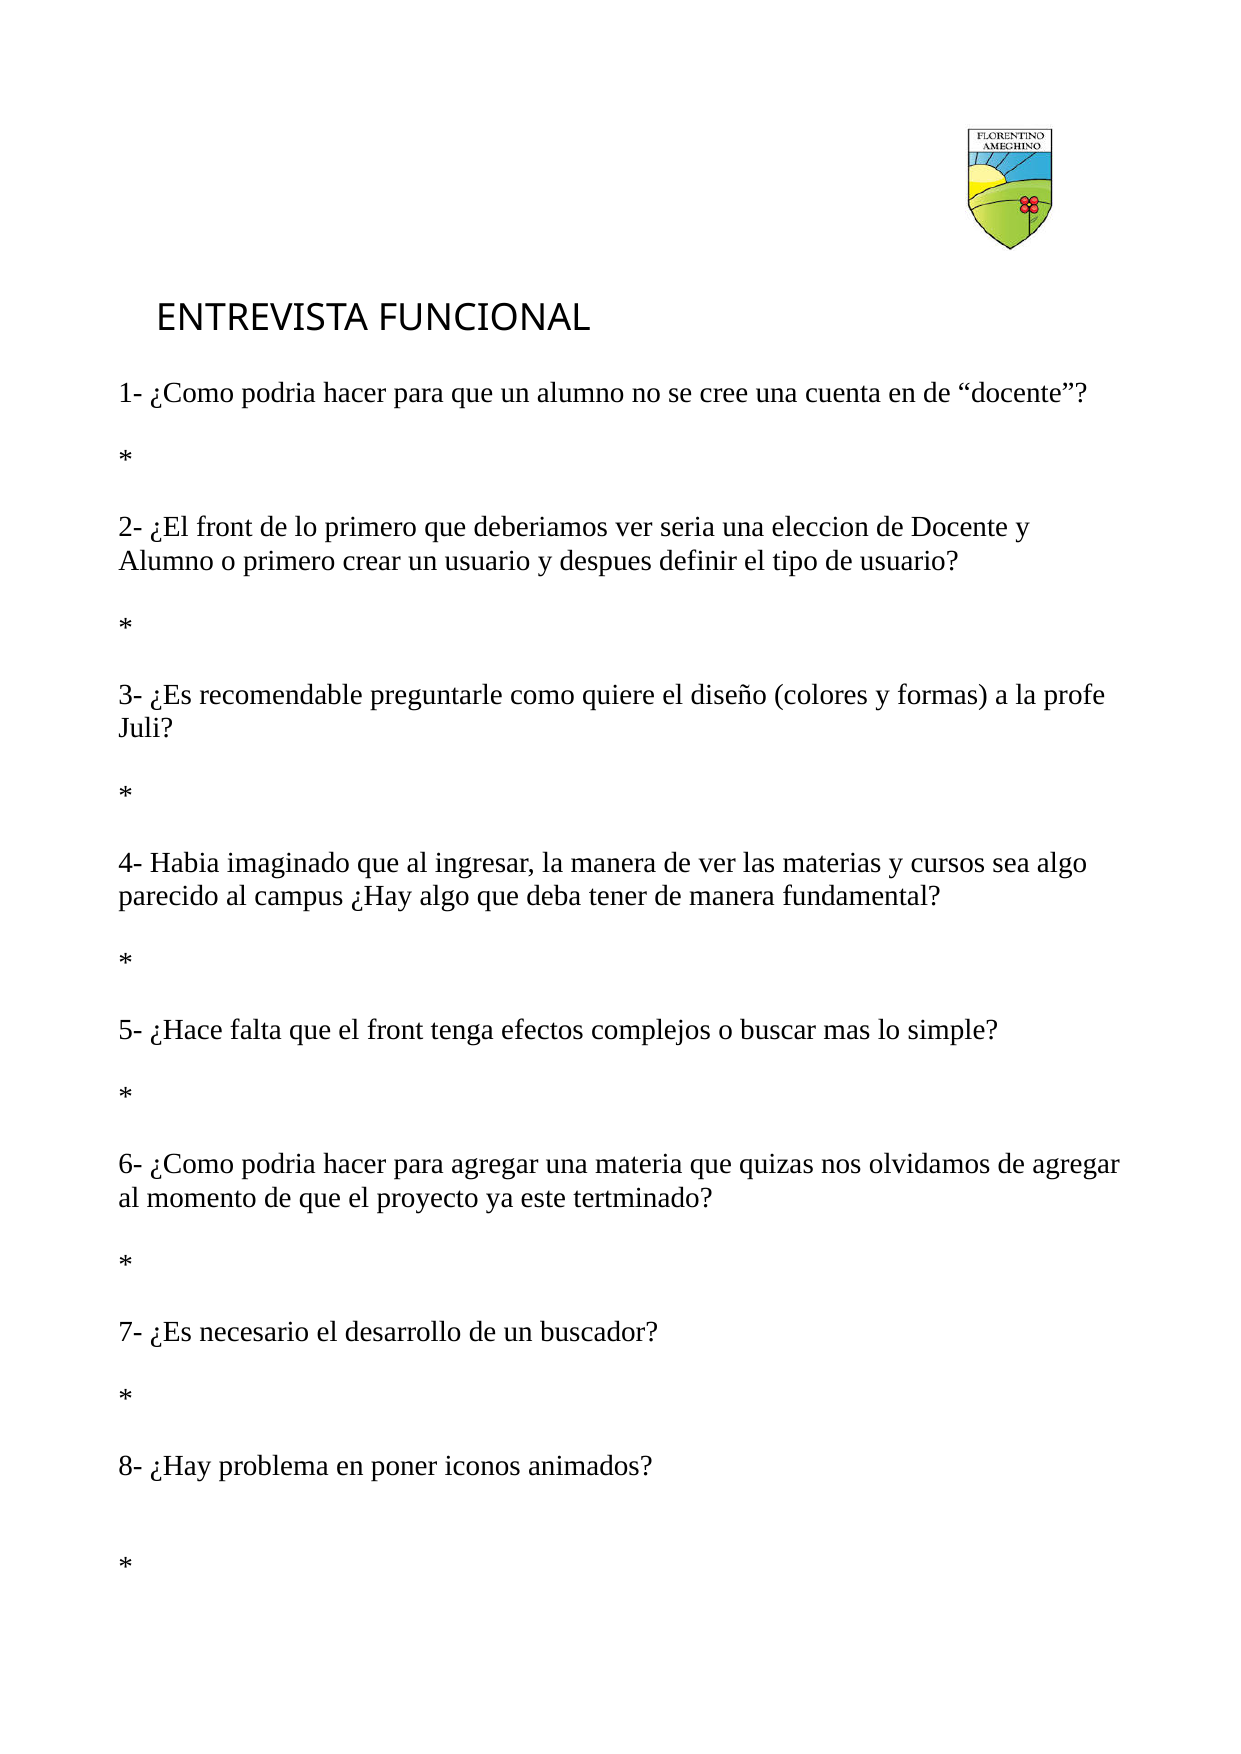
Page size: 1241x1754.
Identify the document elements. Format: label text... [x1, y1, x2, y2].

text 2- ¿El front de lo primero que deberiamos ver seria una eleccion de Docente y Alumno o primero crear un usuario y despues definir el tipo de usuario? [118, 509, 1122, 576]
text 3- ¿Es recomendable preguntarle como quiere el diseño (colores y formas) a la profe Juli? [118, 677, 1122, 744]
text * [118, 610, 1122, 643]
text 1- ¿Como podria hacer para que un alumno no se cree una cuenta en de “docente”? [118, 375, 1122, 409]
text * [118, 945, 1122, 979]
text 8- ¿Hay problema en poner iconos animados? [118, 1448, 1122, 1482]
text 7- ¿Es necesario el desarrollo de un buscador? [118, 1314, 1122, 1348]
text 4- Habia imaginado que al ingresar, la manera de ver las materias y cursos sea algo parecido al campus ¿Hay algo que deba tener de manera fundamental? [118, 845, 1122, 912]
text * [118, 1079, 1122, 1113]
text * [118, 1381, 1122, 1415]
text ENTREVISTA FUNCIONAL [118, 291, 1122, 342]
picture [943, 124, 1079, 251]
text 6- ¿Como podria hacer para agregar una materia que quizas nos olvidamos de agregar al momento de que el proyecto ya este tertminado? [118, 1147, 1122, 1214]
text * [118, 778, 1122, 811]
text * [118, 1247, 1122, 1281]
text * [118, 442, 1122, 476]
text * [118, 1549, 1122, 1583]
text 5- ¿Hace falta que el front tenga efectos complejos o buscar mas lo simple? [118, 1012, 1122, 1046]
